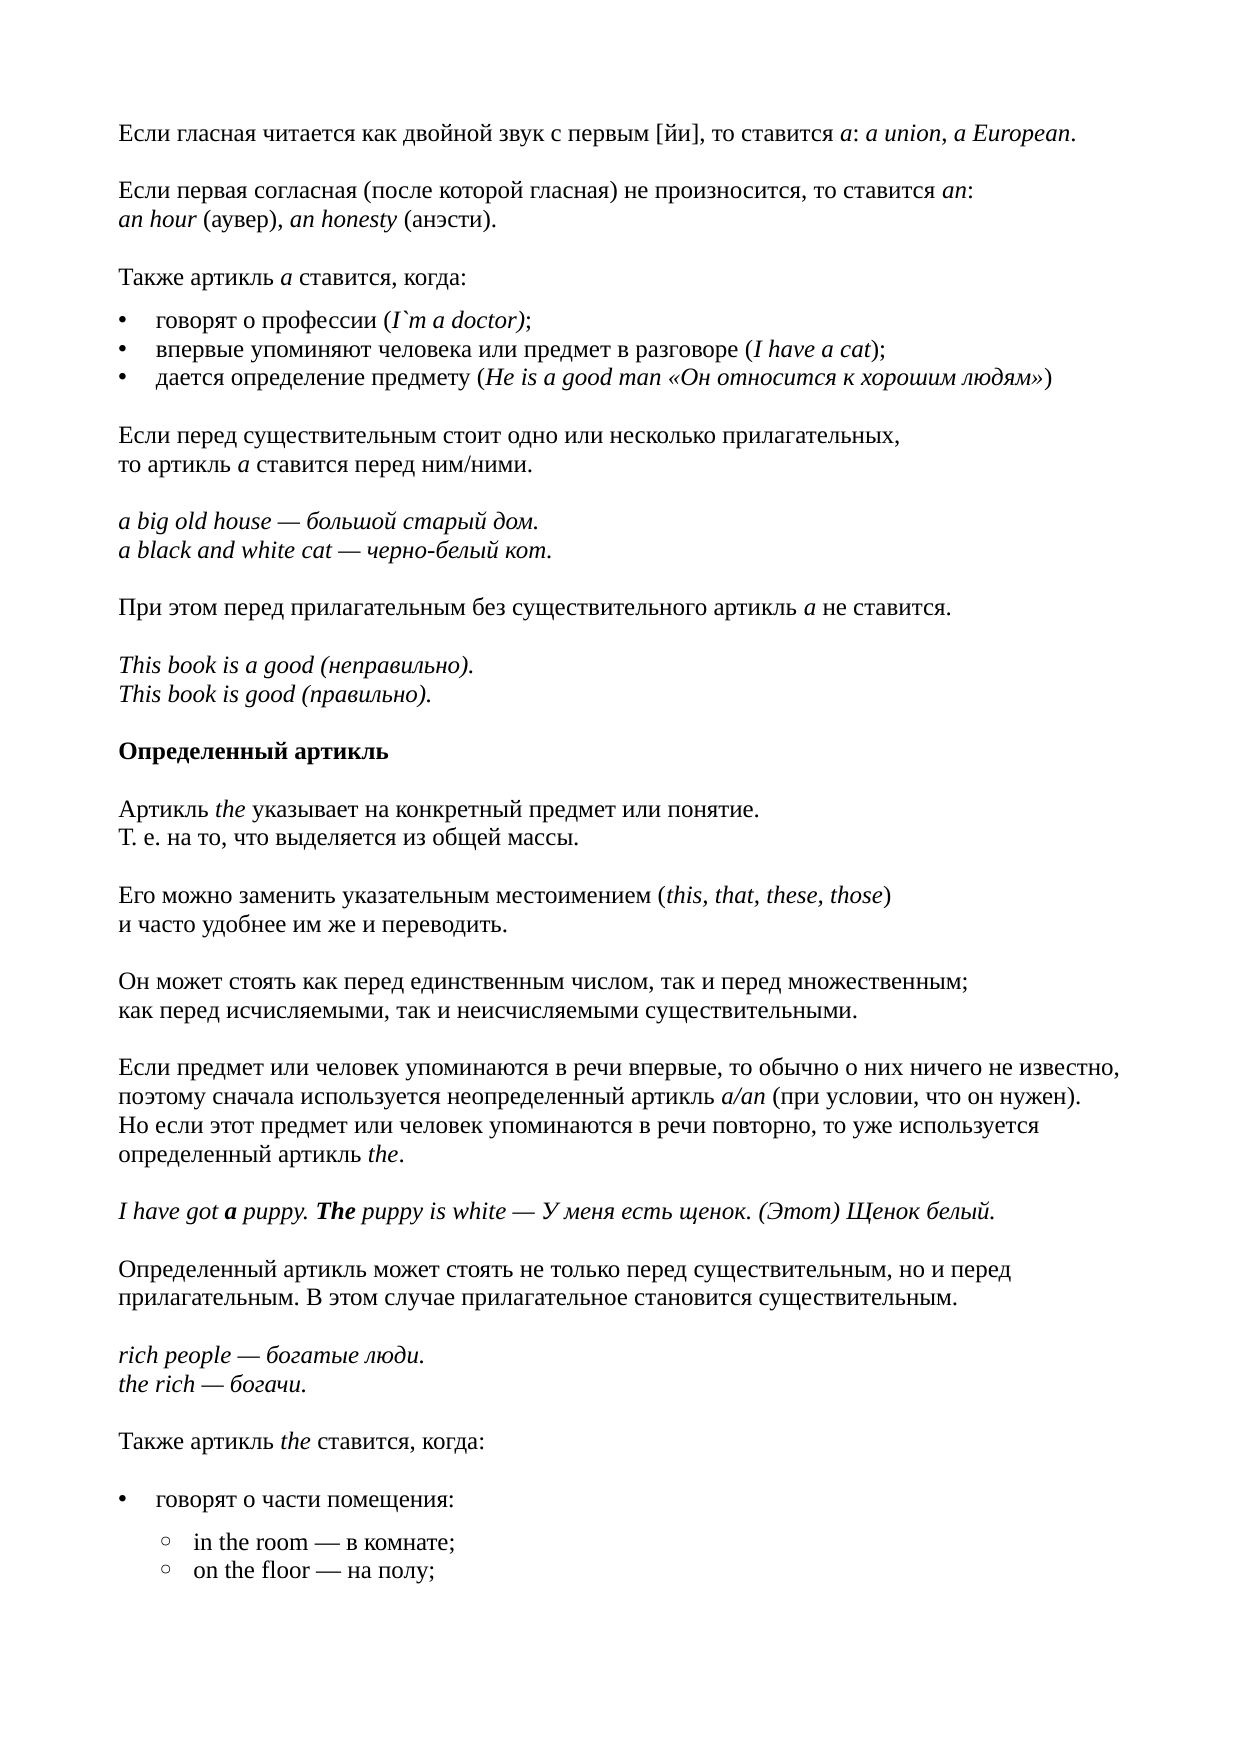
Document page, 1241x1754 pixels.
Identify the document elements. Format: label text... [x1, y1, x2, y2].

text как перед исчисляемыми, так и неисчисляемыми существительными. [118, 995, 1122, 1024]
text Если первая согласная (после которой гласная) не произносится, то ставится an: [118, 176, 1122, 204]
text Определенный артикль [118, 736, 1122, 765]
list говорят о части помещения: [118, 1484, 1122, 1512]
text the rich — богачи. [118, 1369, 1122, 1397]
text Его можно заменить указательным местоимением (this, that, these, those) [118, 880, 1122, 909]
text Он может стоять как перед единственным числом, так и перед множественным; [118, 966, 1122, 995]
text Если гласная читается как двойной звук с первым [йи], то ставится a: a union, a European. [118, 118, 1122, 147]
list впервые упоминяют человека или предмет в разговоре (I have a cat); [118, 334, 1122, 362]
text a big old house — большой старый дом. [118, 506, 1122, 535]
text I have got a puppy. The puppy is white — У меня есть щенок. (Этот) Щенок белый. [118, 1196, 1122, 1225]
text Определенный артикль может стоять не только перед существительным, но и перед прилагательным. В этом случае прилагательное становится существительным. [118, 1254, 1122, 1311]
list говорят о профессии (I`m a doctor); [118, 305, 1122, 334]
text Также артикль a ставится, когда: [118, 262, 1122, 291]
text Если перед существительным стоит одно или несколько прилагательных, [118, 420, 1122, 449]
list дается определение предмету (He is a good man «Он относится к хорошим людям») [118, 362, 1122, 391]
text This book is good (правильно). [118, 679, 1122, 707]
text Если предмет или человек упоминаются в речи впервые, то обычно о них ничего не известно, поэтому сначала используется неопределенный артикль a/an (при условии, что он нужен). [118, 1052, 1122, 1110]
text a black and white cat — черно-белый кот. [118, 535, 1122, 564]
text Но если этот предмет или человек упоминаются в речи повторно, то уже используется определенный артикль the. [118, 1110, 1122, 1167]
text Артикль the указывает на конкретный предмет или понятие. [118, 794, 1122, 822]
text rich people — богатые люди. [118, 1340, 1122, 1369]
text Также артикль the ставится, когда: [118, 1426, 1122, 1455]
text an hour (аувер), an honesty (анэсти). [118, 204, 1122, 233]
text При этом перед прилагательным без существительного артикль a не ставится. [118, 592, 1122, 621]
text и часто удобнее им же и переводить. [118, 909, 1122, 937]
list on the floor — на полу; [156, 1556, 1122, 1584]
text то артикль a ставится перед ним/ними. [118, 449, 1122, 477]
list in the room — в комнате; [156, 1527, 1122, 1556]
text This book is a good (неправильно). [118, 650, 1122, 679]
text Т. е. на то, что выделяется из общей массы. [118, 822, 1122, 851]
